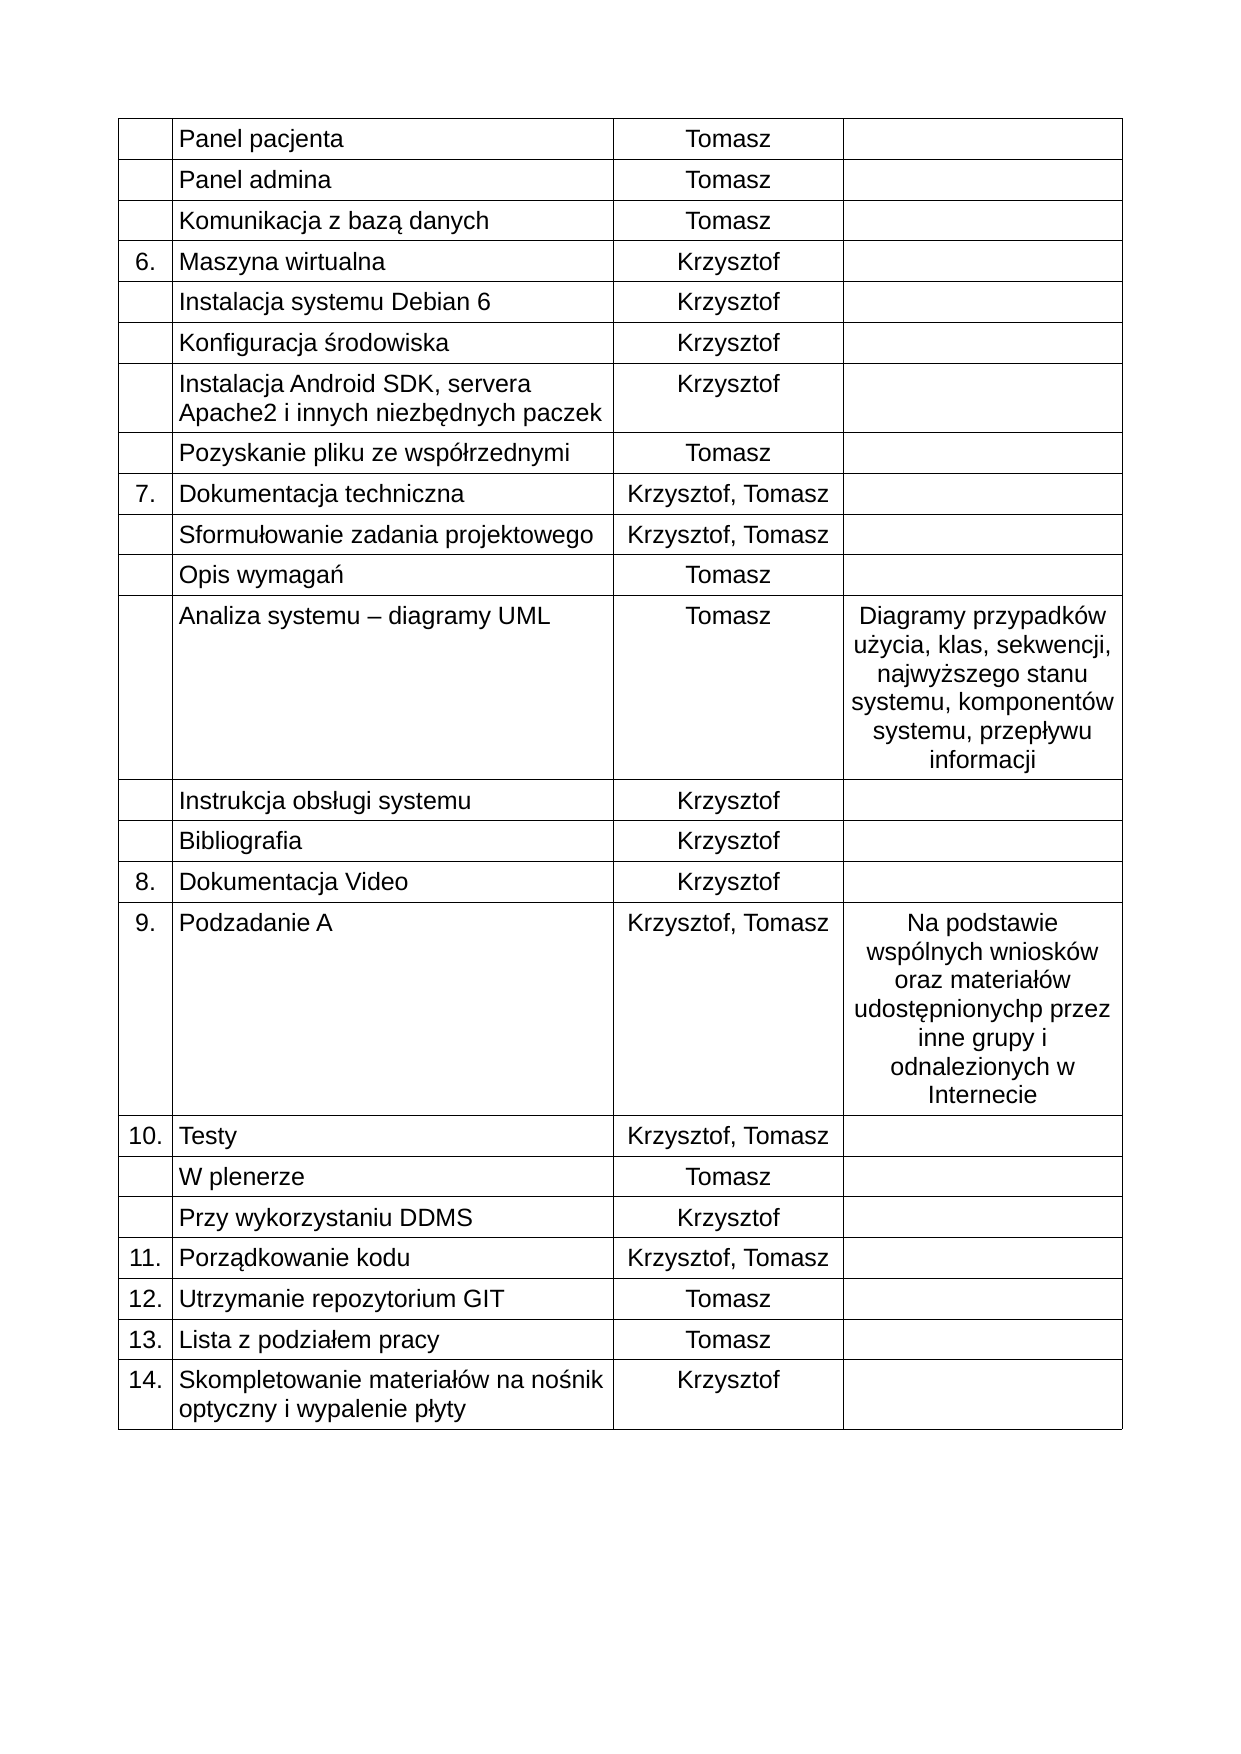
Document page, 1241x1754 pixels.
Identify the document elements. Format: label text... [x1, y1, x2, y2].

table_cell [119, 1197, 172, 1237]
table_cell 10. [119, 1116, 172, 1156]
table_cell Instalacja Android SDK, servera Apache2 i innych niezbędnych paczek [173, 364, 613, 432]
table_cell Utrzymanie repozytorium GIT [173, 1279, 613, 1318]
table_cell Tomasz [614, 1157, 843, 1196]
table_cell Krzysztof, Tomasz [614, 474, 843, 513]
table_cell Krzysztof, Tomasz [614, 903, 843, 1115]
table_cell [844, 160, 1122, 199]
table_cell Konfiguracja środowiska [173, 323, 613, 362]
table_cell [844, 555, 1122, 595]
table_cell Instrukcja obsługi systemu [173, 780, 613, 820]
table_cell Krzysztof [614, 364, 843, 432]
table_cell Tomasz [614, 201, 843, 240]
table_cell [844, 119, 1122, 159]
table_cell [844, 323, 1122, 362]
table_cell [844, 862, 1122, 902]
table_cell Tomasz [614, 119, 843, 159]
table_cell Bibliografia [173, 821, 613, 861]
table_cell [844, 821, 1122, 861]
table_cell [844, 474, 1122, 513]
table_cell Tomasz [614, 1279, 843, 1318]
table_cell [844, 1320, 1122, 1359]
table_cell Pozyskanie pliku ze współrzednymi [173, 433, 613, 473]
table_cell Maszyna wirtualna [173, 241, 613, 281]
table_cell Krzysztof [614, 1197, 843, 1237]
table_cell Na podstawie wspólnych wniosków oraz materiałów udostępnionychp przez inne grupy i odnalezionych w Internecie [844, 903, 1122, 1115]
table_cell 8. [119, 862, 172, 902]
table_cell Dokumentacja techniczna [173, 474, 613, 513]
table_cell Krzysztof, Tomasz [614, 1238, 843, 1278]
table_cell W plenerze [173, 1157, 613, 1196]
table_cell Panel pacjenta [173, 119, 613, 159]
table_cell [119, 821, 172, 861]
table_cell [844, 241, 1122, 281]
table_cell Analiza systemu – diagramy UML [173, 596, 613, 779]
table_cell Tomasz [614, 596, 843, 779]
table_cell Podzadanie A [173, 903, 613, 1115]
table_cell Tomasz [614, 433, 843, 473]
table_cell Krzysztof [614, 241, 843, 281]
table_cell [844, 433, 1122, 473]
table_cell [844, 780, 1122, 820]
table_cell Tomasz [614, 1320, 843, 1359]
table_cell [119, 282, 172, 322]
table_cell Dokumentacja Video [173, 862, 613, 902]
table_cell [119, 160, 172, 199]
table_cell [119, 1157, 172, 1196]
table_cell [844, 1279, 1122, 1318]
table_cell Krzysztof [614, 323, 843, 362]
table_cell Krzysztof [614, 780, 843, 820]
table_cell 11. [119, 1238, 172, 1278]
table_cell [844, 201, 1122, 240]
table_cell 9. [119, 903, 172, 1115]
table_cell [119, 433, 172, 473]
table_cell 12. [119, 1279, 172, 1318]
table_cell [119, 780, 172, 820]
table_cell Komunikacja z bazą danych [173, 201, 613, 240]
table_cell 6. [119, 241, 172, 281]
table_cell Krzysztof [614, 862, 843, 902]
table_cell Przy wykorzystaniu DDMS [173, 1197, 613, 1237]
table_cell Krzysztof [614, 821, 843, 861]
table_cell Lista z podziałem pracy [173, 1320, 613, 1359]
table_cell Krzysztof [614, 282, 843, 322]
table_cell Porządkowanie kodu [173, 1238, 613, 1278]
table_cell [119, 515, 172, 554]
table_cell [844, 1157, 1122, 1196]
table_cell Krzysztof, Tomasz [614, 1116, 843, 1156]
table_cell Opis wymagań [173, 555, 613, 595]
table_cell [119, 596, 172, 779]
table_cell [119, 119, 172, 159]
table_cell Sformułowanie zadania projektowego [173, 515, 613, 554]
table_cell [119, 364, 172, 432]
table_cell 14. [119, 1360, 172, 1429]
table_cell Tomasz [614, 160, 843, 199]
table_cell 7. [119, 474, 172, 513]
table_cell Skompletowanie materiałów na nośnik optyczny i wypalenie płyty [173, 1360, 613, 1429]
table_cell [844, 515, 1122, 554]
table_cell Instalacja systemu Debian 6 [173, 282, 613, 322]
table_cell [844, 282, 1122, 322]
table_cell Krzysztof, Tomasz [614, 515, 843, 554]
table_cell [844, 1360, 1122, 1429]
table_cell [844, 364, 1122, 432]
table_cell 13. [119, 1320, 172, 1359]
table_cell Panel admina [173, 160, 613, 199]
table_cell Krzysztof [614, 1360, 843, 1429]
table_cell Testy [173, 1116, 613, 1156]
table_cell Diagramy przypadków użycia, klas, sekwencji, najwyższego stanu systemu, komponentów systemu, przepływu informacji [844, 596, 1122, 779]
table_cell [844, 1116, 1122, 1156]
table_cell Tomasz [614, 555, 843, 595]
table_cell [119, 201, 172, 240]
table_cell [844, 1197, 1122, 1237]
table_cell [844, 1238, 1122, 1278]
table_cell [119, 555, 172, 595]
table_cell [119, 323, 172, 362]
